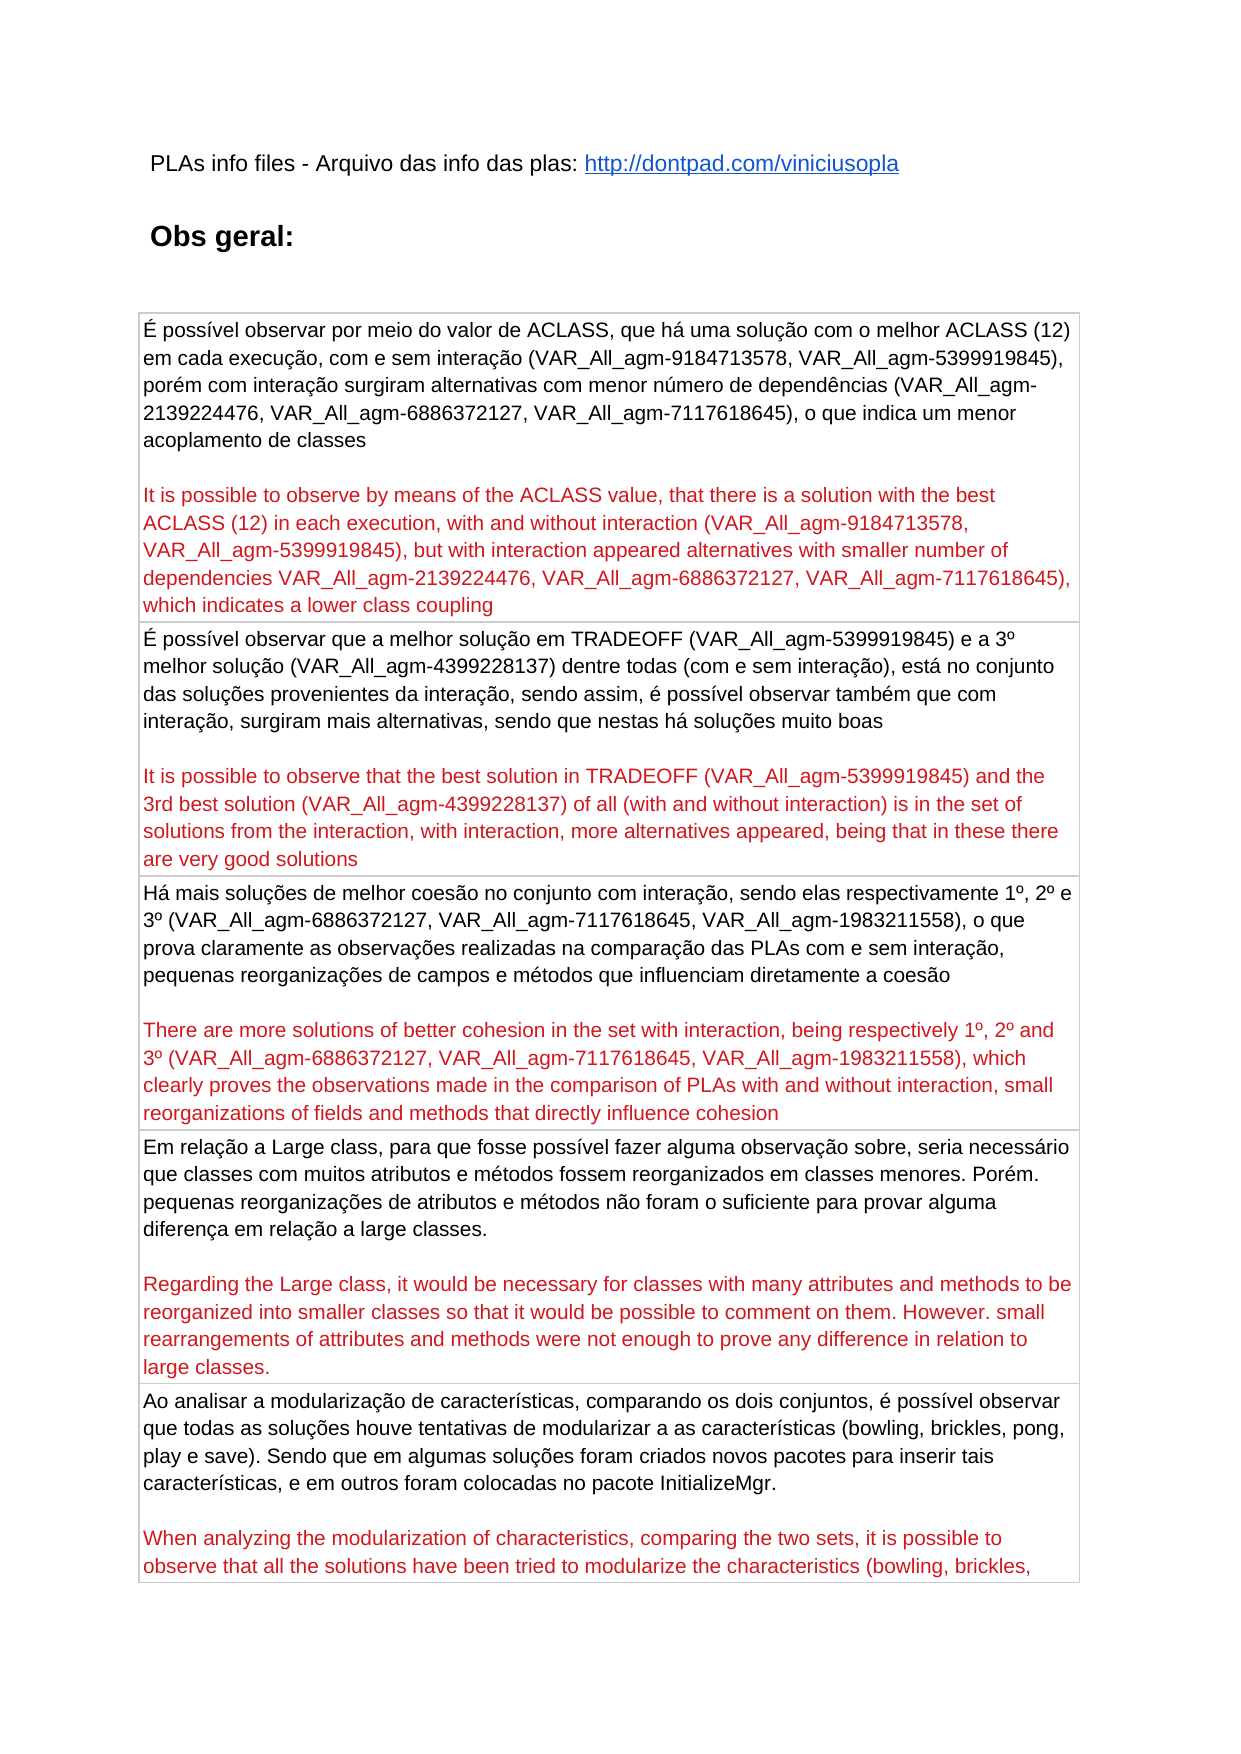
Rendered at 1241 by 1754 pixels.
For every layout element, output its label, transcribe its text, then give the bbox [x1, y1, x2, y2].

table_cell Em relação a Large class, para que fosse possível fazer alguma observação sobre, seria necessário que classes com muitos atributos e métodos fossem reorganizados em classes menores. Porém. pequenas reorganizações de atributos e métodos não foram o suficiente para provar alguma diferença em relação a large classes. Regarding the Large class, it would be necessary for classes with many attributes and methods to be reorganized into smaller classes so that it would be possible to comment on them. However. small rearrangements of attributes and methods were not enough to prove any difference in relation to large classes. [140, 1131, 1079, 1383]
table_cell Ao analisar a modularização de características, comparando os dois conjuntos, é possível observar que todas as soluções houve tentativas de modularizar a as características (bowling, brickles, pong, play e save). Sendo que em algumas soluções foram criados novos pacotes para inserir tais características, e em outros foram colocadas no pacote InitializeMgr. When analyzing the modularization of characteristics, comparing the two sets, it is possible to observe that all the solutions have been tried to modularize the characteristics (bowling, brickles, [140, 1384, 1079, 1582]
table_header É possível observar por meio do valor de ACLASS, que há uma solução com o melhor ACLASS (12) em cada execução, com e sem interação (VAR_All_agm-9184713578, VAR_All_agm-5399919845), porém com interação surgiram alternativas com menor número de dependências (VAR_All_agm-2139224476, VAR_All_agm-6886372127, VAR_All_agm-7117618645), o que indica um menor acoplamento de classes It is possible to observe by means of the ACLASS value, that there is a solution with the best ACLASS (12) in each execution, with and without interaction (VAR_All_agm-9184713578, VAR_All_agm-5399919845), but with interaction appeared alternatives with smaller number of dependencies VAR_All_agm-2139224476, VAR_All_agm-6886372127, VAR_All_agm-7117618645), which indicates a lower class coupling [140, 314, 1079, 621]
text Obs geral: [150, 219, 1090, 252]
text PLAs info files - Arquivo das info das plas: http://dontpad.com/viniciusopla [150, 150, 1090, 176]
table_cell É possível observar que a melhor solução em TRADEOFF (VAR_All_agm-5399919845) e a 3º melhor solução (VAR_All_agm-4399228137) dentre todas (com e sem interação), está no conjunto das soluções provenientes da interação, sendo assim, é possível observar também que com interação, surgiram mais alternativas, sendo que nestas há soluções muito boas It is possible to observe that the best solution in TRADEOFF (VAR_All_agm-5399919845) and the 3rd best solution (VAR_All_agm-4399228137) of all (with and without interaction) is in the set of solutions from the interaction, with interaction, more alternatives appeared, being that in these there are very good solutions [140, 623, 1079, 875]
table_cell Há mais soluções de melhor coesão no conjunto com interação, sendo elas respectivamente 1º, 2º e 3º (VAR_All_agm-6886372127, VAR_All_agm-7117618645, VAR_All_agm-1983211558), o que prova claramente as observações realizadas na comparação das PLAs com e sem interação, pequenas reorganizações de campos e métodos que influenciam diretamente a coesão There are more solutions of better cohesion in the set with interaction, being respectively 1º, 2º and 3º (VAR_All_agm-6886372127, VAR_All_agm-7117618645, VAR_All_agm-1983211558), which clearly proves the observations made in the comparison of PLAs with and without interaction, small reorganizations of fields and methods that directly influence cohesion [140, 877, 1079, 1129]
